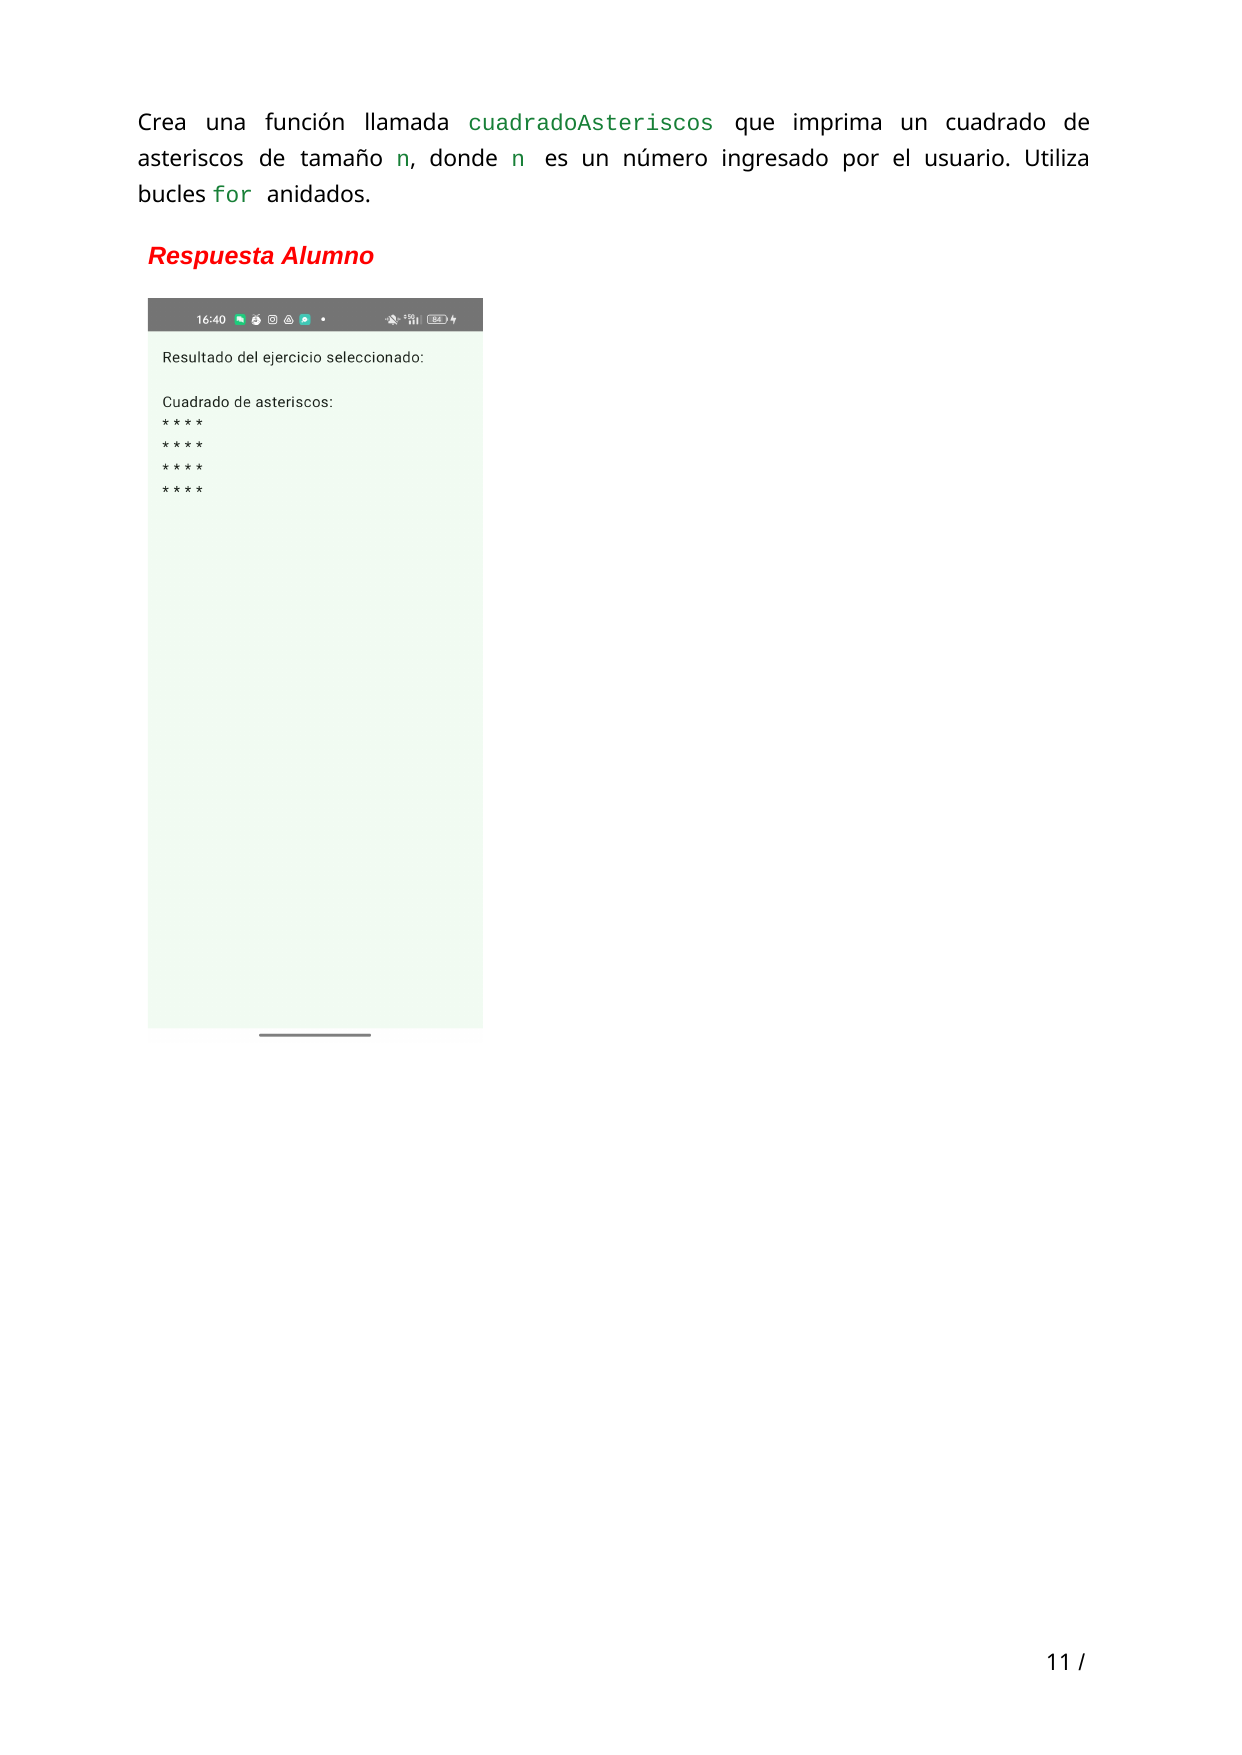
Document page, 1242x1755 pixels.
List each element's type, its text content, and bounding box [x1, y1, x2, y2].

text Crea una función llamada cuadradoAsteriscos que imprima un cuadrado de asteriscos de tamaño n, donde n es un número ingresado por el usuario. Utiliza bucles for anidados. [137, 106, 1090, 210]
subtitle Respuesta Alumno [148, 241, 1102, 270]
picture [147, 298, 483, 1043]
